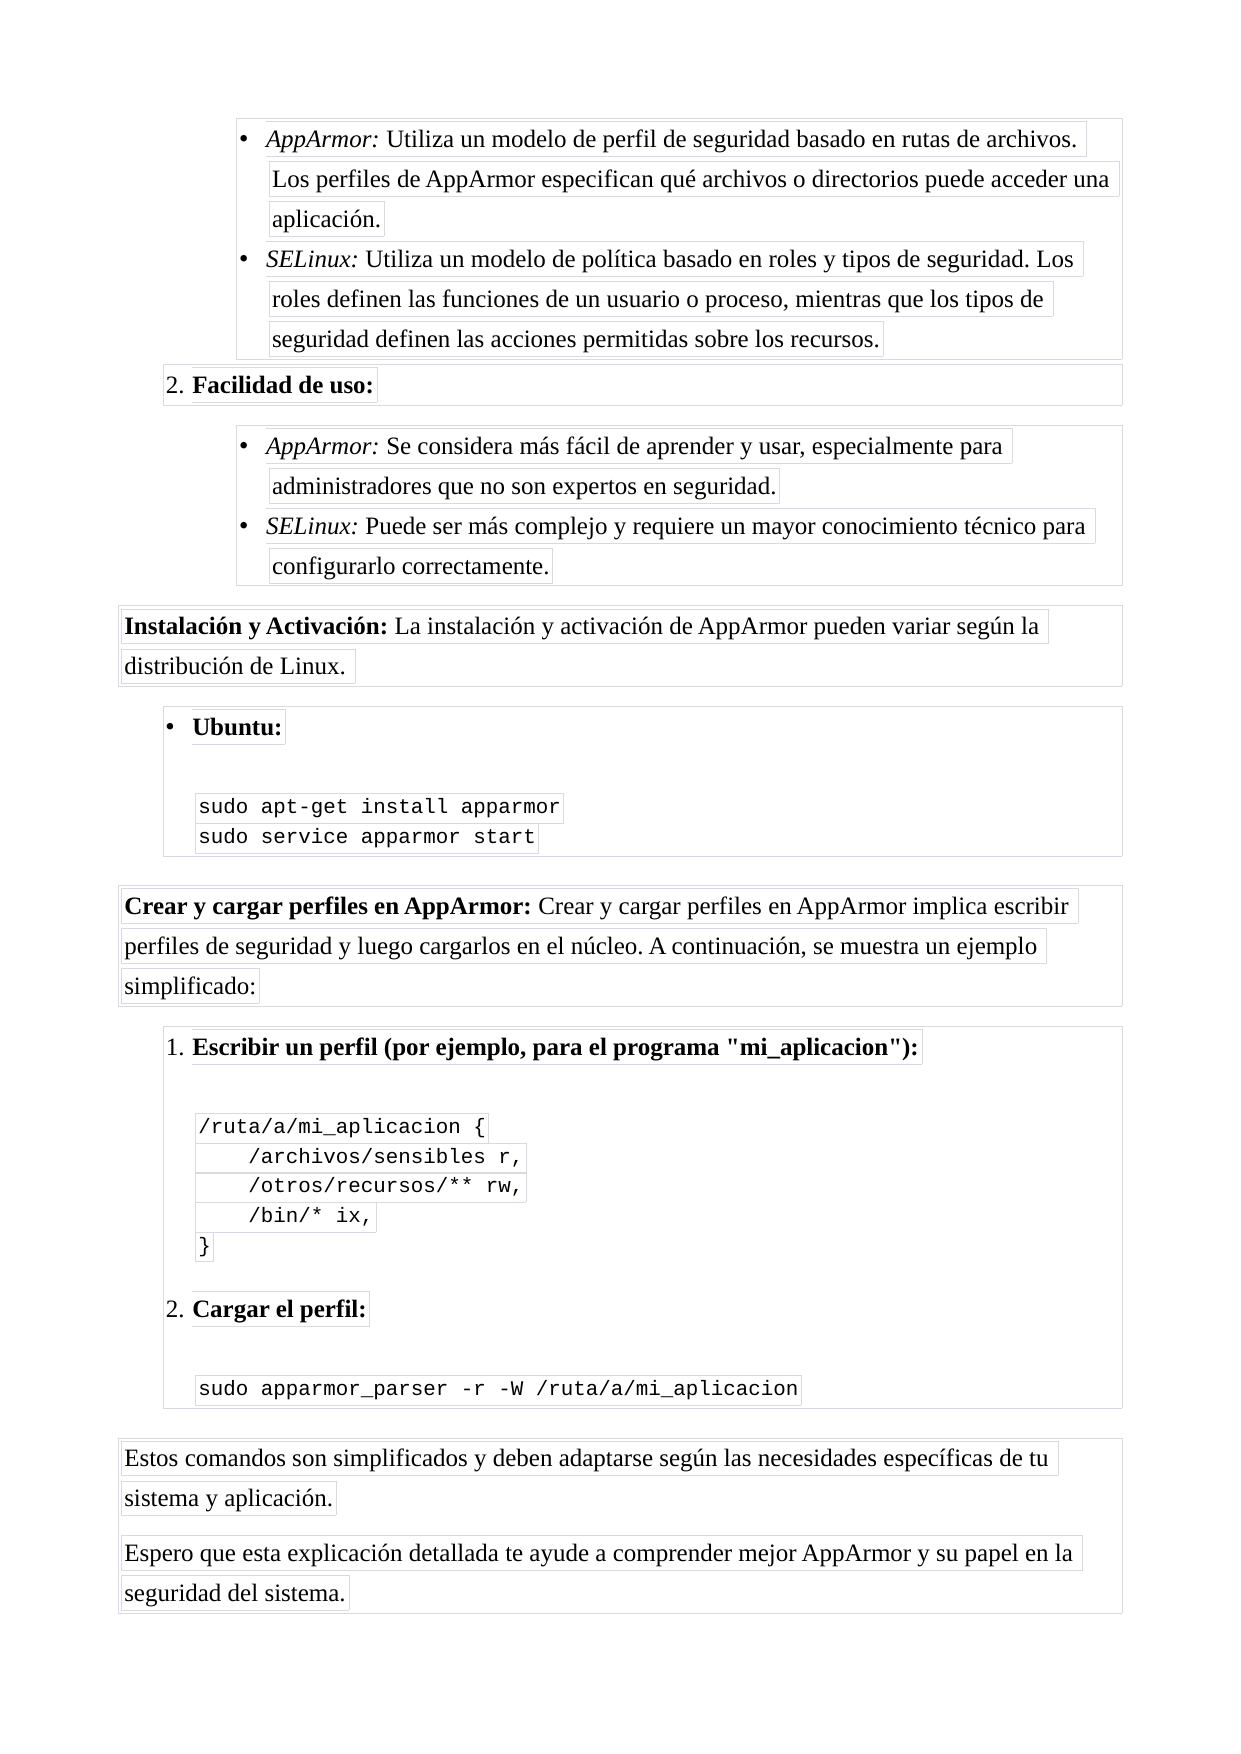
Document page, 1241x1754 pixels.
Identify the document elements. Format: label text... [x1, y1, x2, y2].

list SELinux: Puede ser más complejo y requiere un mayor conocimiento técnico para configurarlo correctamente. [237, 505, 1122, 585]
list } [196, 1233, 213, 1261]
list Ubuntu: [164, 707, 1122, 744]
list [214, 1229, 1122, 1262]
list sudo apparmor_parser -r -W /ruta/a/mi_aplicacion [164, 1372, 1122, 1408]
list /ruta/a/mi_aplicacion { [164, 1110, 1122, 1140]
list Escribir un perfil (por ejemplo, para el programa "mi_aplicacion"): [164, 1027, 1122, 1064]
text Instalación y Activación: La instalación y activación de AppArmor pueden variar según la distribución de Linux. [119, 606, 1122, 686]
list [164, 1229, 195, 1262]
list AppArmor: Utiliza un modelo de perfil de seguridad basado en rutas de archivos. Los perfiles de AppArmor especifican qué archivos o directorios puede acceder una aplicación. [237, 119, 1122, 236]
list /archivos/sensibles r, [489, 1140, 1122, 1169]
list sudo service apparmor start [164, 820, 1122, 856]
text Crear y cargar perfiles en AppArmor: Crear y cargar perfiles en AppArmor implica escribir perfiles de seguridad y luego cargarlos en el núcleo. A continuación, se muestra un ejemplo simplificado: [119, 886, 1122, 1006]
list Cargar el perfil: [164, 1288, 1122, 1326]
list [164, 1199, 195, 1229]
list Facilidad de uso: [164, 365, 1122, 405]
list AppArmor: Se considera más fácil de aprender y usar, especialmente para administradores que no son expertos en seguridad. [237, 426, 1122, 503]
list /archivos/sensibles r, [196, 1144, 526, 1169]
list [164, 1169, 195, 1199]
list /otros/recursos/** rw, [196, 1174, 526, 1199]
list [377, 1199, 1122, 1229]
list /bin/* ix, [196, 1203, 376, 1229]
list sudo apt-get install apparmor [164, 790, 1122, 820]
list [527, 1169, 1122, 1199]
list SELinux: Utiliza un modelo de política basado en roles y tipos de seguridad. Los roles definen las funciones de un usuario o proceso, mientras que los tipos de seguridad definen las acciones permitidas sobre los recursos. [237, 238, 1122, 359]
list /archivos/sensibles r, [164, 1140, 195, 1169]
text Estos comandos son simplificados y deben adaptarse según las necesidades específicas de tu sistema y aplicación. [119, 1439, 1122, 1515]
text Espero que esta explicación detallada te ayude a comprender mejor AppArmor y su papel en la seguridad del sistema. [119, 1532, 1122, 1613]
